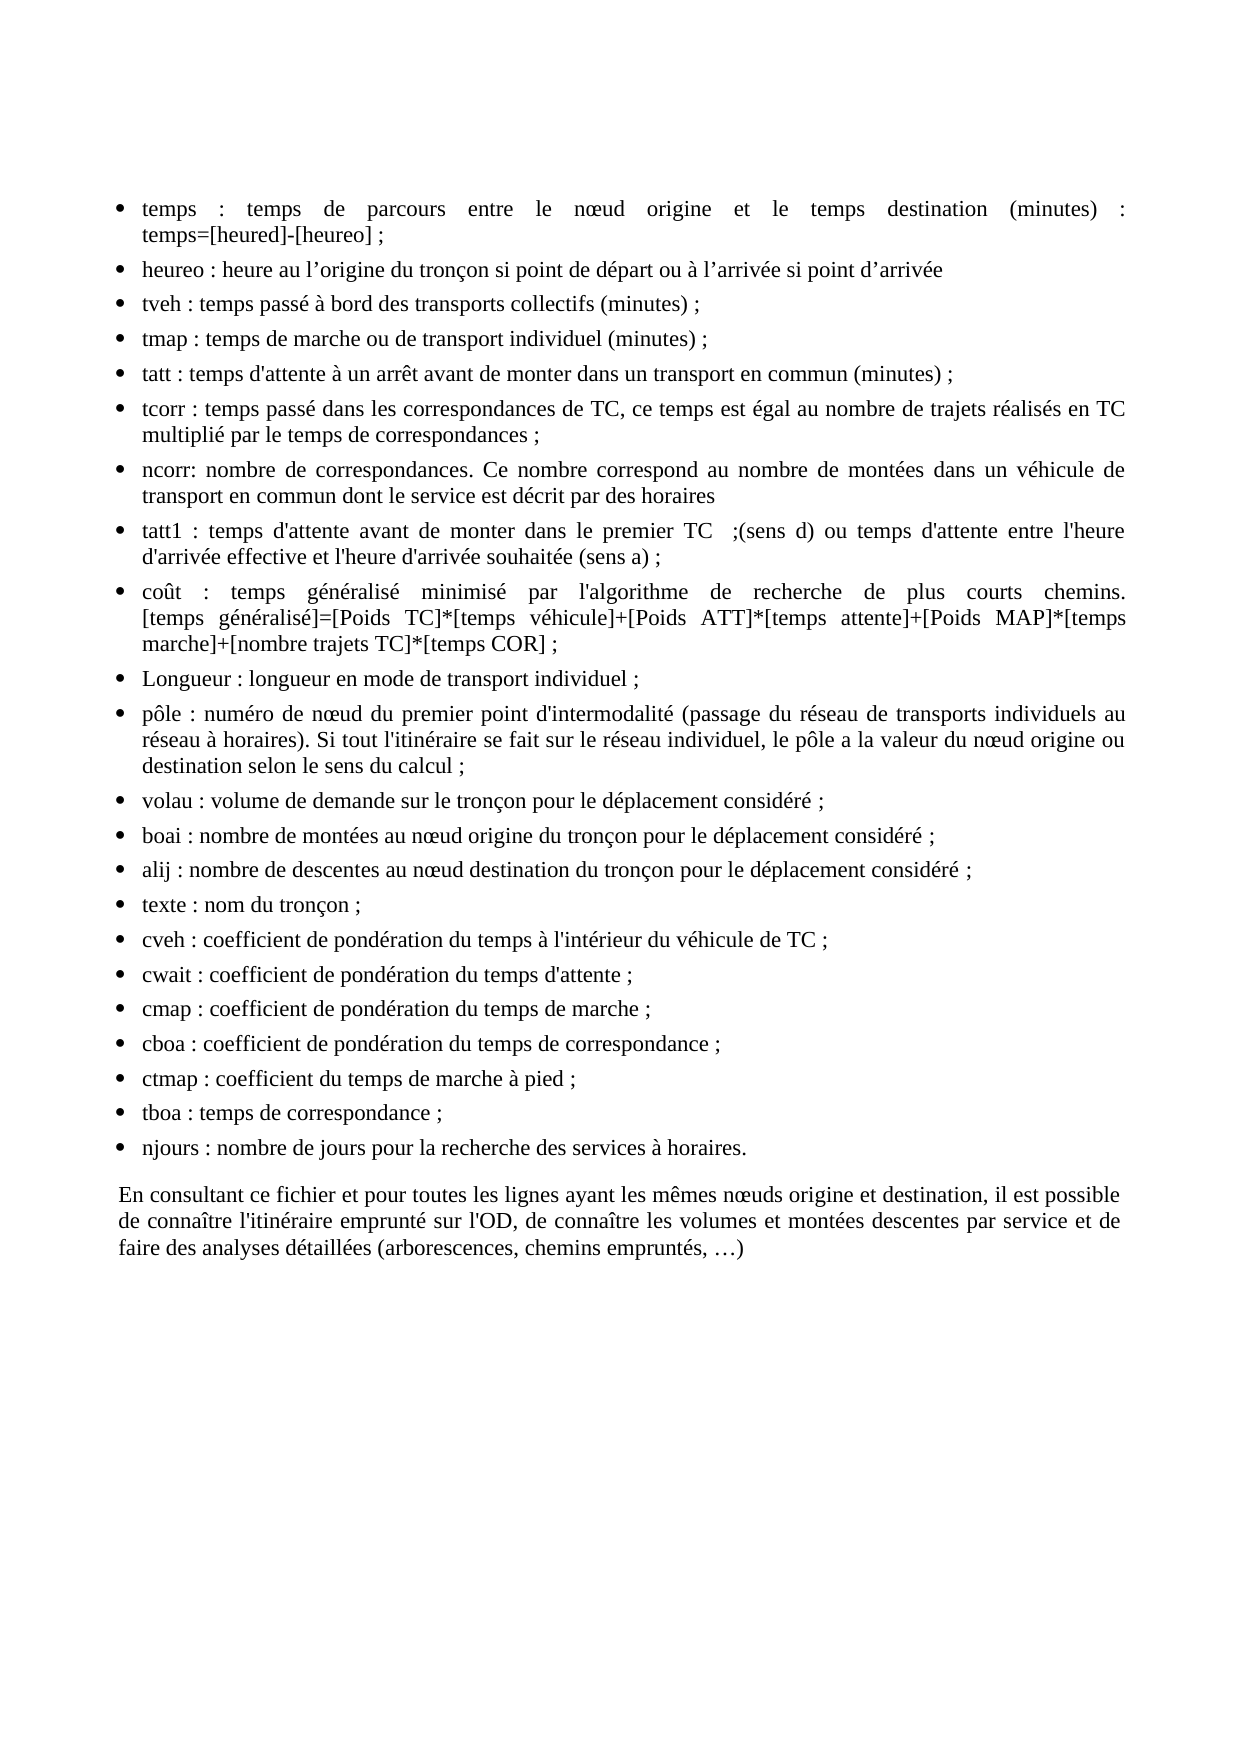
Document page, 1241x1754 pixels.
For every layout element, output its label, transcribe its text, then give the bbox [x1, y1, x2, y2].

list ncorr: nombre de correspondances. Ce nombre correspond au nombre de montées dans un véhicule de transport en commun dont le service est décrit par des horaires [116, 456, 1127, 508]
list tatt1 : temps d'attente avant de monter dans le premier TC ;(sens d) ou temps d'attente entre l'heure d'arrivée effective et l'heure d'arrivée souhaitée (sens a) ; [116, 517, 1127, 569]
list boai : nombre de montées au nœud origine du tronçon pour le déplacement considéré ; [116, 822, 1127, 848]
list tatt : temps d'attente à un arrêt avant de monter dans un transport en commun (minutes) ; [116, 360, 1127, 386]
list pôle : numéro de nœud du premier point d'intermodalité (passage du réseau de transports individuels au réseau à horaires). Si tout l'itinéraire se fait sur le réseau individuel, le pôle a la valeur du nœud origine ou destination selon le sens du calcul ; [116, 700, 1127, 779]
list cveh : coefficient de pondération du temps à l'intérieur du véhicule de TC ; [116, 926, 1127, 952]
list Longueur : longueur en mode de transport individuel ; [116, 665, 1127, 691]
list cmap : coefficient de pondération du temps de marche ; [116, 995, 1127, 1022]
list coût : temps généralisé minimisé par l'algorithme de recherche de plus courts chemins. [temps généralisé]=[Poids TC]*[temps véhicule]+[Poids ATT]*[temps attente]+[Poids MAP]*[temps marche]+[nombre trajets TC]*[temps COR] ; [116, 578, 1127, 657]
list njours : nombre de jours pour la recherche des services à horaires. [116, 1134, 1127, 1160]
list tveh : temps passé à bord des transports collectifs (minutes) ; [116, 291, 1127, 317]
list cwait : coefficient de pondération du temps d'attente ; [116, 961, 1127, 987]
list tmap : temps de marche ou de transport individuel (minutes) ; [116, 325, 1127, 352]
list temps : temps de parcours entre le nœud origine et le temps destination (minutes) : temps=[heured]-[heureo] ; [116, 195, 1127, 247]
list tcorr : temps passé dans les correspondances de TC, ce temps est égal au nombre de trajets réalisés en TC multiplié par le temps de correspondances ; [116, 394, 1127, 447]
list cboa : coefficient de pondération du temps de correspondance ; [116, 1030, 1127, 1056]
list texte : nom du tronçon ; [116, 891, 1127, 918]
list alij : nombre de descentes au nœud destination du tronçon pour le déplacement considéré ; [116, 857, 1127, 883]
text En consultant ce fichier et pour toutes les lignes ayant les mêmes nœuds origine et destination, il est possible de connaître l'itinéraire emprunté sur l'OD, de connaître les volumes et montées descentes par service et de faire des analyses détaillées (arborescences, chemins empruntés, …) [118, 1181, 1122, 1260]
list tboa : temps de correspondance ; [116, 1099, 1127, 1126]
list volau : volume de demande sur le tronçon pour le déplacement considéré ; [116, 787, 1127, 813]
list ctmap : coefficient du temps de marche à pied ; [116, 1065, 1127, 1091]
list heureo : heure au l’origine du tronçon si point de départ ou à l’arrivée si point d’arrivée [116, 256, 1127, 282]
